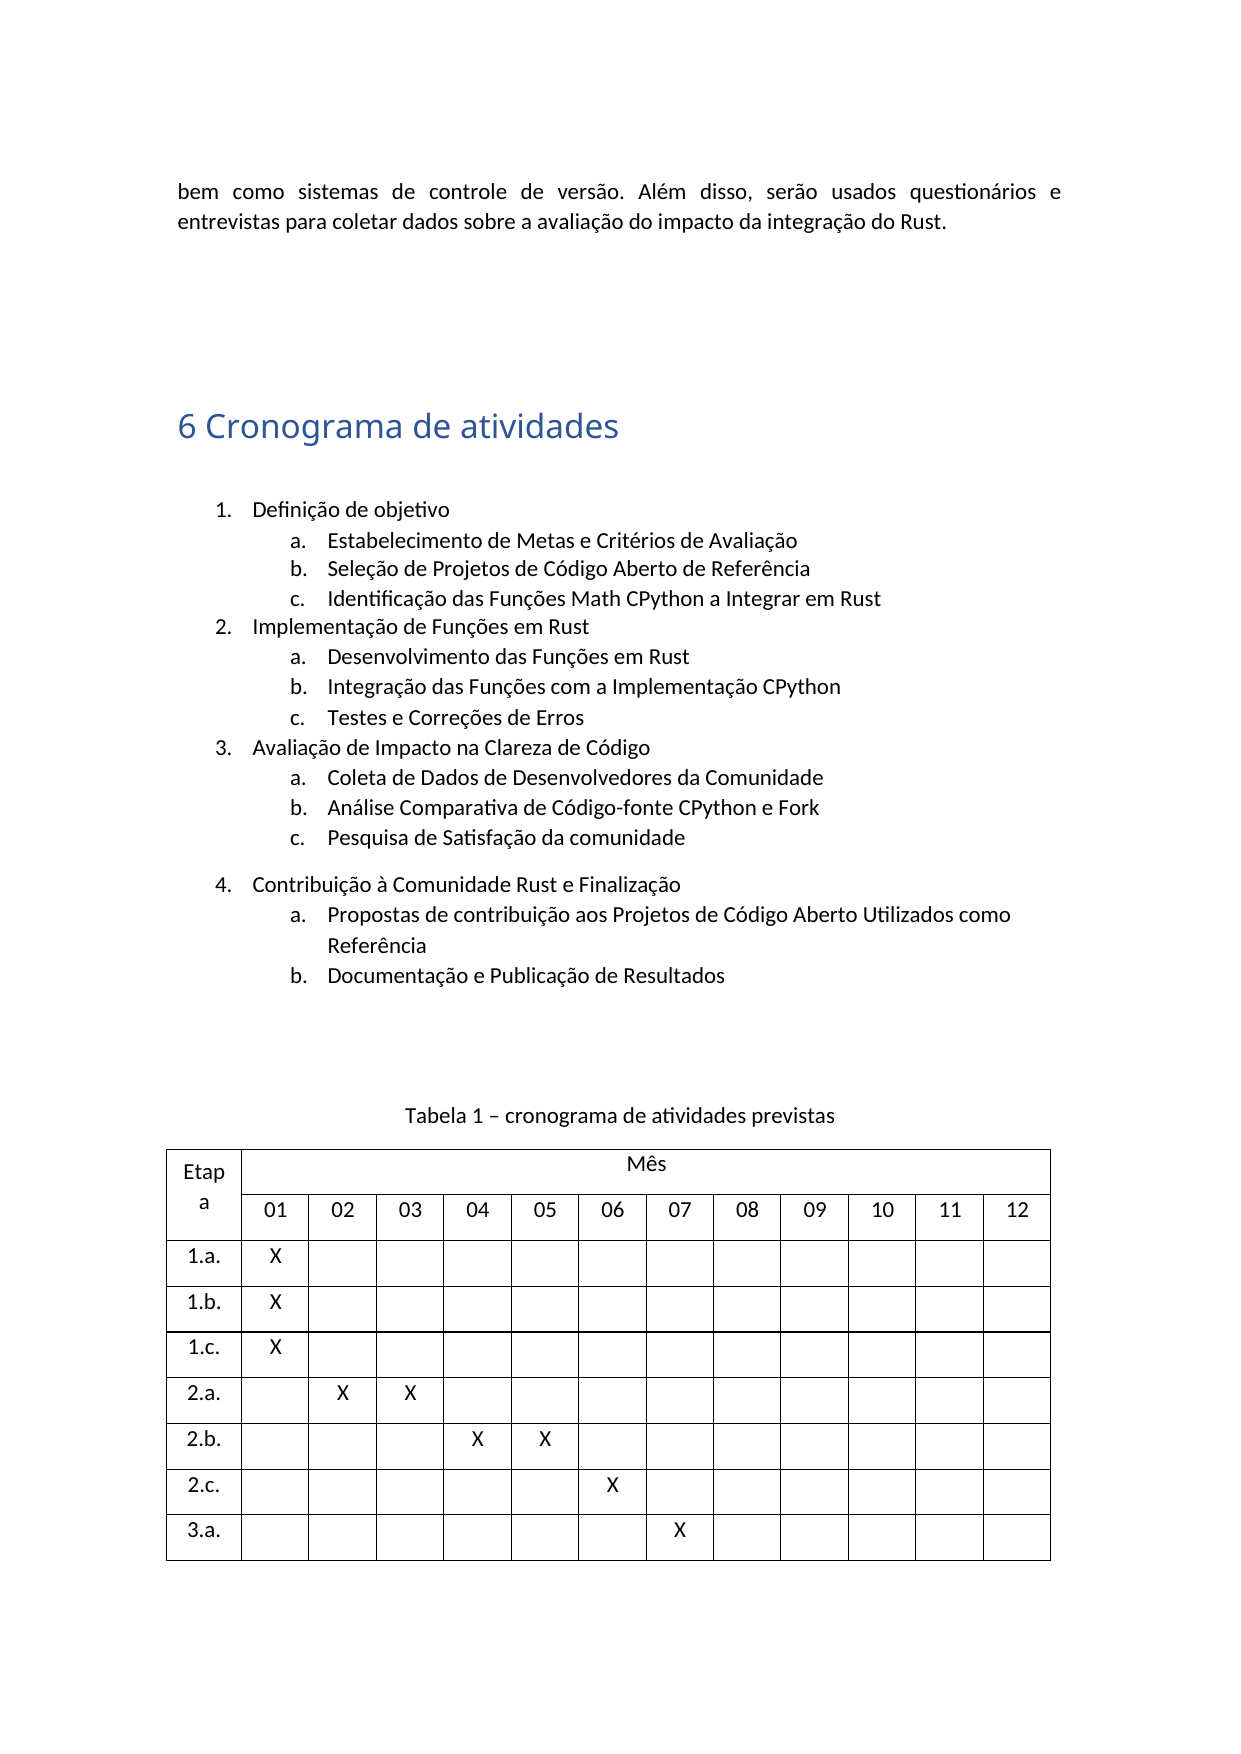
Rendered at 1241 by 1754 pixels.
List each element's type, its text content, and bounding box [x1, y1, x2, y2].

table_cell 2.c. [167, 1470, 241, 1514]
table_cell [714, 1470, 780, 1514]
table_cell X [512, 1424, 578, 1469]
table_cell [849, 1241, 915, 1286]
table_cell [579, 1515, 646, 1560]
table_cell 02 [309, 1195, 376, 1240]
table_cell [377, 1424, 443, 1469]
table_cell 07 [647, 1195, 713, 1240]
list Coleta de Dados de Desenvolvedores da Comunidade [290, 763, 1063, 791]
table_cell [512, 1241, 578, 1286]
table_cell [916, 1333, 983, 1377]
table_cell [444, 1515, 511, 1560]
table_cell [242, 1378, 308, 1423]
table_cell [647, 1333, 713, 1377]
table_cell [916, 1515, 983, 1560]
table_cell [242, 1470, 308, 1514]
table_cell [849, 1378, 915, 1423]
table_cell [984, 1287, 1050, 1331]
list Pesquisa de Satisfação da comunidade [290, 823, 1063, 852]
table_cell 05 [512, 1195, 578, 1240]
table_cell [579, 1241, 646, 1286]
table_cell [512, 1515, 578, 1560]
table_header Mês [242, 1150, 1050, 1194]
table_cell [647, 1241, 713, 1286]
table_cell [309, 1287, 376, 1331]
table_cell X [579, 1470, 646, 1514]
table_cell X [377, 1378, 443, 1423]
table_cell [984, 1333, 1050, 1377]
table_cell [242, 1515, 308, 1560]
table_header Etapa [167, 1150, 241, 1240]
table_cell [781, 1424, 848, 1469]
table_cell [916, 1470, 983, 1514]
table_cell [309, 1515, 376, 1560]
list Análise Comparativa de Código-fonte CPython e Fork [290, 793, 1063, 821]
table_cell [242, 1424, 308, 1469]
table_cell [781, 1287, 848, 1331]
table_cell [309, 1470, 376, 1514]
table_cell [916, 1241, 983, 1286]
table_cell [444, 1378, 511, 1423]
table_cell [714, 1241, 780, 1286]
list Contribuição à Comunidade Rust e Finalização [215, 870, 1063, 898]
table_cell [781, 1241, 848, 1286]
table_cell [377, 1241, 443, 1286]
table_cell X [444, 1424, 511, 1469]
table_cell [916, 1424, 983, 1469]
table_cell [849, 1470, 915, 1514]
list Integração das Funções com a Implementação CPython [290, 672, 1063, 701]
table_cell 1.b. [167, 1287, 241, 1331]
list Estabelecimento de Metas e Critérios de Avaliação [290, 526, 1063, 554]
table_cell 03 [377, 1195, 443, 1240]
text bem como sistemas de controle de versão. Além disso, serão usados questionários e entrevistas para coletar dados sobre a avaliação do impacto da integração do Rust. [177, 177, 1063, 235]
list Documentação e Publicação de Resultados [290, 961, 1063, 989]
table_cell 11 [916, 1195, 983, 1240]
table_cell [579, 1424, 646, 1469]
table_cell [849, 1333, 915, 1377]
list Testes e Correções de Erros [290, 703, 1063, 731]
table_cell [377, 1515, 443, 1560]
table_cell [512, 1378, 578, 1423]
list Propostas de contribuição aos Projetos de Código Aberto Utilizados como Referência [290, 901, 1063, 959]
table_cell X [242, 1241, 308, 1286]
table_cell 09 [781, 1195, 848, 1240]
table_cell [377, 1287, 443, 1331]
table_cell [781, 1333, 848, 1377]
table_cell [647, 1378, 713, 1423]
table_cell 2.a. [167, 1378, 241, 1423]
table_cell [444, 1287, 511, 1331]
list Desenvolvimento das Funções em Rust [290, 642, 1063, 670]
table_cell X [309, 1378, 376, 1423]
table_cell 2.b. [167, 1424, 241, 1469]
table_cell 1.a. [167, 1241, 241, 1286]
table_cell 3.a. [167, 1515, 241, 1560]
table_cell [781, 1470, 848, 1514]
table_cell 10 [849, 1195, 915, 1240]
table_cell X [242, 1287, 308, 1331]
table_cell [309, 1333, 376, 1377]
table_cell [647, 1287, 713, 1331]
subtitle 6 Cronograma de atividades [177, 403, 1063, 449]
table_cell [984, 1515, 1050, 1560]
table_cell [984, 1378, 1050, 1423]
table_cell [377, 1333, 443, 1377]
table_cell 06 [579, 1195, 646, 1240]
table_cell [849, 1515, 915, 1560]
table_cell [714, 1424, 780, 1469]
table_cell [849, 1287, 915, 1331]
table_cell [984, 1424, 1050, 1469]
table_cell X [647, 1515, 713, 1560]
list Seleção de Projetos de Código Aberto de Referência [290, 554, 1063, 582]
list Identificação das Funções Math CPython a Integrar em Rust [290, 584, 1063, 612]
table_cell [984, 1470, 1050, 1514]
table_cell 1.c. [167, 1333, 241, 1377]
table_cell [781, 1515, 848, 1560]
table_cell 01 [242, 1195, 308, 1240]
table_cell 04 [444, 1195, 511, 1240]
list Definição de objetivo [215, 496, 1063, 524]
list Implementação de Funções em Rust [215, 612, 1063, 640]
table_cell [714, 1378, 780, 1423]
table_cell [444, 1470, 511, 1514]
table_cell [849, 1424, 915, 1469]
table_cell [984, 1241, 1050, 1286]
table_cell [647, 1470, 713, 1514]
table_cell [444, 1333, 511, 1377]
table_cell [512, 1287, 578, 1331]
table_cell X [242, 1333, 308, 1377]
table_cell [714, 1333, 780, 1377]
table_cell [579, 1333, 646, 1377]
text Tabela 1 – cronograma de atividades previstas [177, 1102, 1063, 1130]
table_cell [714, 1287, 780, 1331]
table_cell [512, 1470, 578, 1514]
table_cell 12 [984, 1195, 1050, 1240]
table_cell [309, 1424, 376, 1469]
table_cell [512, 1333, 578, 1377]
table_cell [579, 1378, 646, 1423]
list Avaliação de Impacto na Clareza de Código [215, 733, 1063, 761]
table_cell [647, 1424, 713, 1469]
table_cell [916, 1378, 983, 1423]
table_cell [309, 1241, 376, 1286]
table_cell 08 [714, 1195, 780, 1240]
table_cell [444, 1241, 511, 1286]
table_cell [377, 1470, 443, 1514]
table_cell [714, 1515, 780, 1560]
table_cell [579, 1287, 646, 1331]
table_cell [916, 1287, 983, 1331]
table_cell [781, 1378, 848, 1423]
